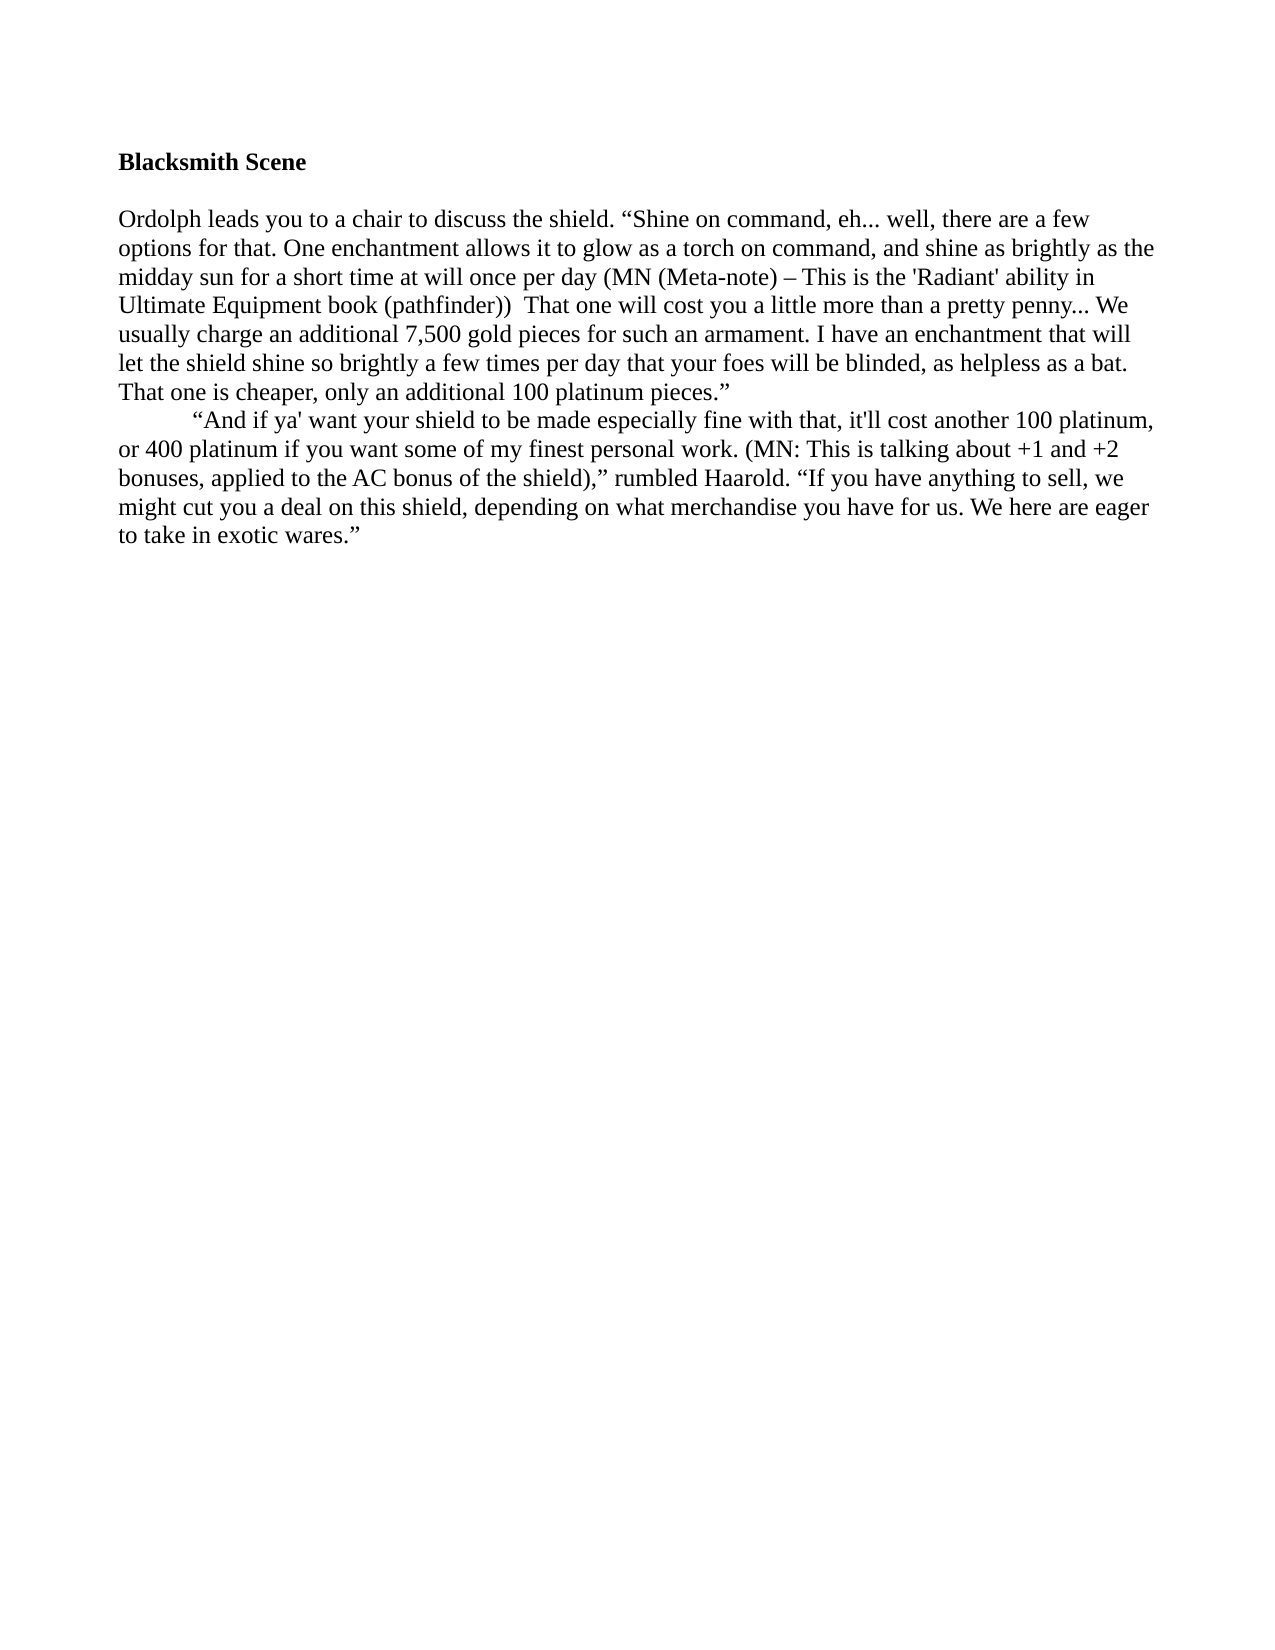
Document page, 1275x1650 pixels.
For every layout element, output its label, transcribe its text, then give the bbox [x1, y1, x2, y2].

text Ordolph leads you to a chair to discuss the shield. “Shine on command, eh... well, there are a few options for that. One enchantment allows it to glow as a torch on command, and shine as brightly as the midday sun for a short time at will once per day (MN (Meta-note) – This is the 'Radiant' ability in Ultimate Equipment book (pathfinder)) That one will cost you a little more than a pretty penny... We usually charge an additional 7,500 gold pieces for such an armament. I have an enchantment that will let the shield shine so brightly a few times per day that your foes will be blinded, as helpless as a bat. That one is cheaper, only an additional 100 platinum pieces.” [118, 204, 1157, 406]
text “And if ya' want your shield to be made especially fine with that, it'll cost another 100 platinum, or 400 platinum if you want some of my finest personal work. (MN: This is talking about +1 and +2 bonuses, applied to the AC bonus of the shield),” rumbled Haarold. “If you have anything to sell, we might cut you a deal on this shield, depending on what merchandise you have for us. We here are eager to take in exotic wares.” [118, 406, 1157, 549]
text Blacksmith Scene [118, 147, 1157, 176]
